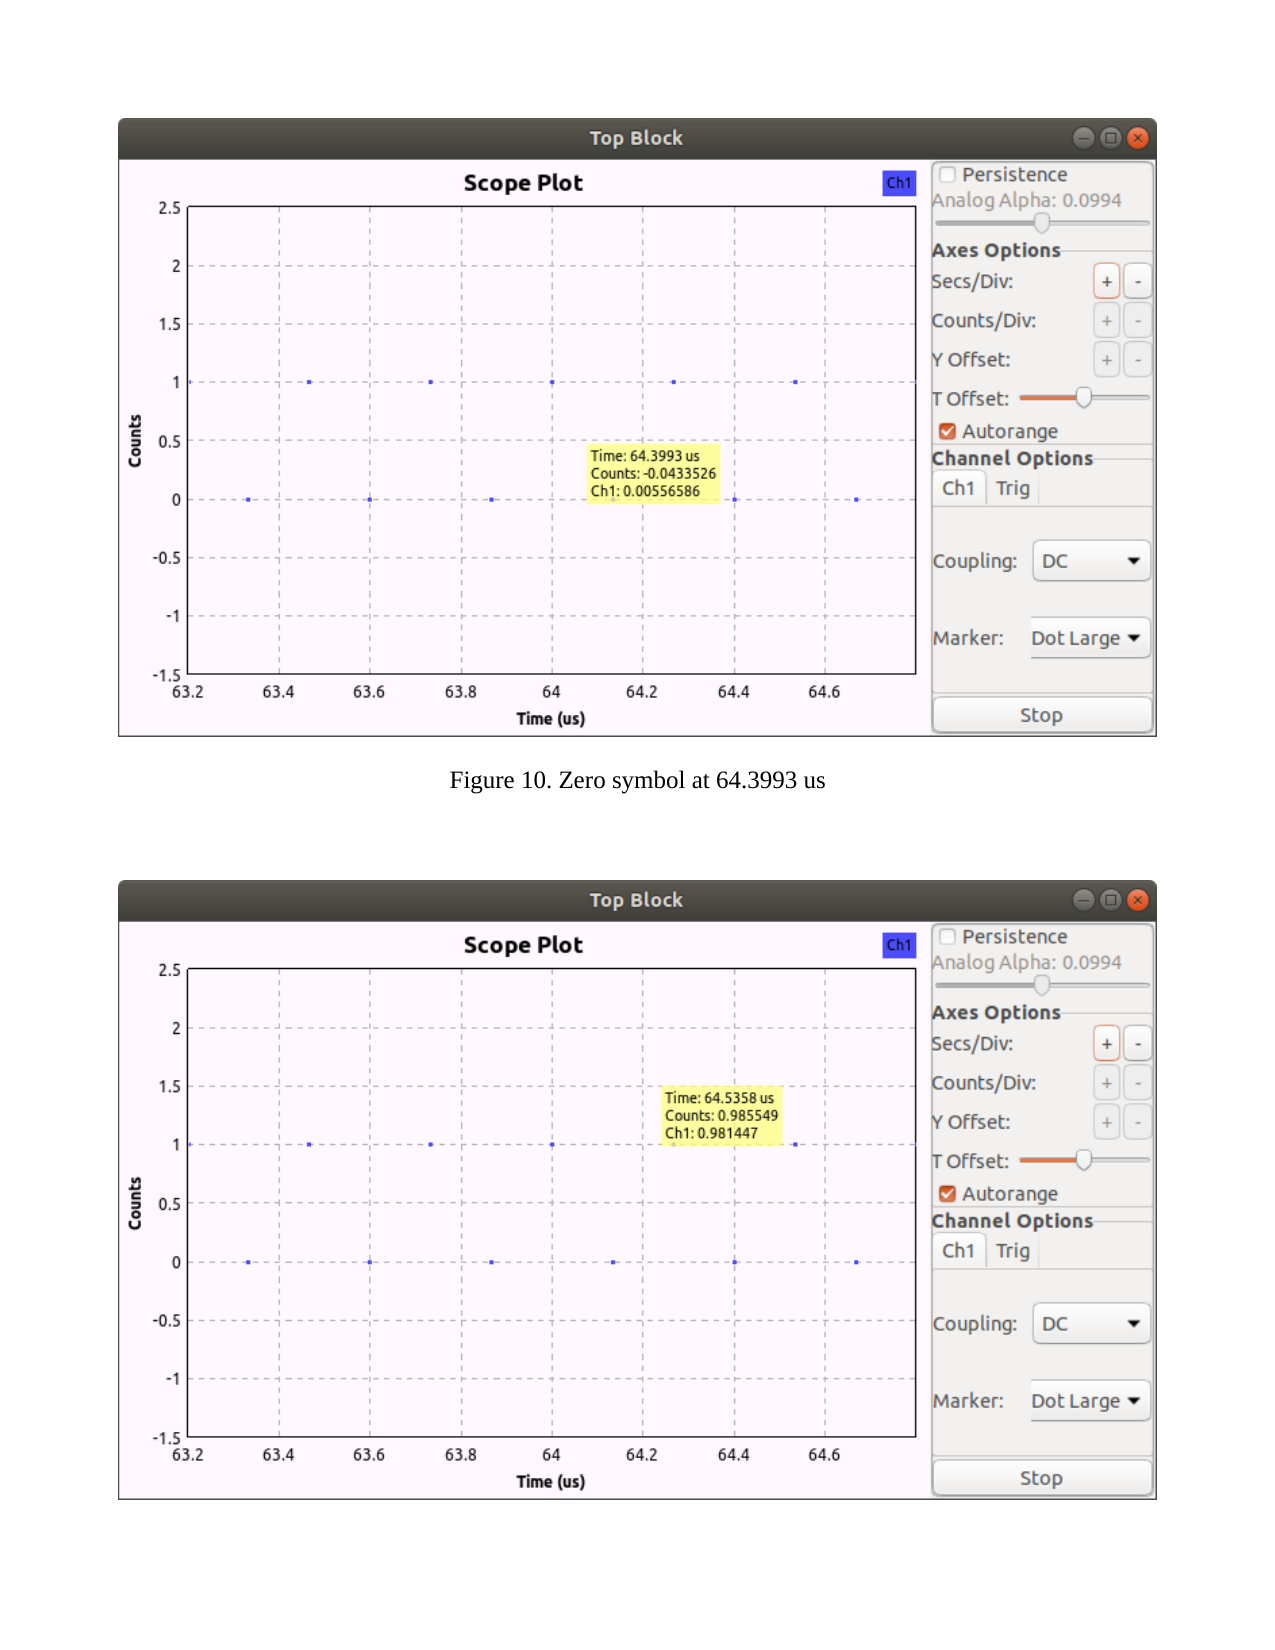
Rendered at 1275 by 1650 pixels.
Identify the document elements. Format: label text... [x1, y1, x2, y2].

text Figure 10. Zero symbol at 64.3993 us [118, 766, 1157, 794]
picture [118, 118, 1157, 737]
picture [118, 880, 1157, 1500]
